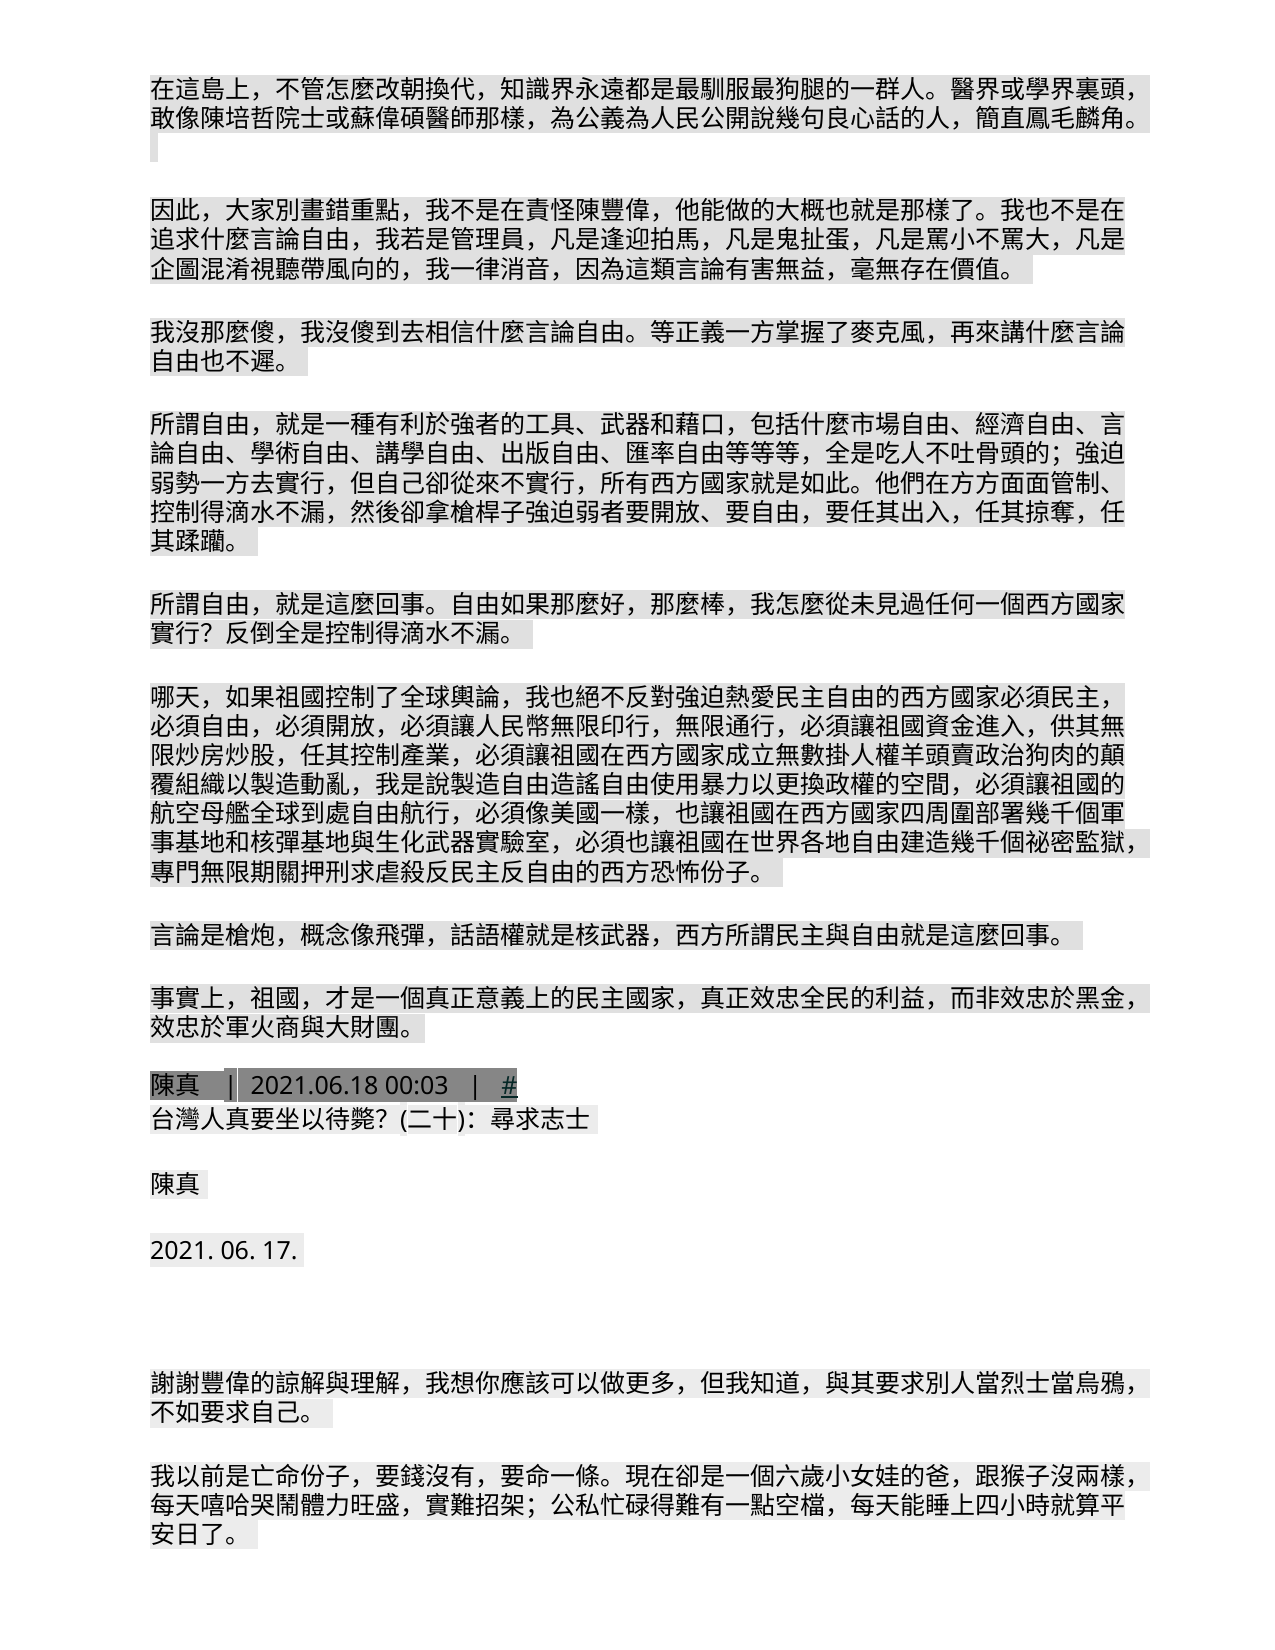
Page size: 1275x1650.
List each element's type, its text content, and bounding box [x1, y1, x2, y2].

text 陳真 | 2021.06.18 00:03 | # [150, 1068, 1125, 1102]
text 台灣人真要坐以待斃？(二十)：尋求志士 陳真 2021. 06. 17. 謝謝豐偉的諒解與理解，我想你應該可以做更多，但我知道，與其要求別人當烈士當烏鴉，不如要求自己。 我以前是亡命份子，要錢沒有，要命一條。現在卻是一個六歲小女娃的爸，跟猴子沒兩樣，每天嘻哈哭鬧體力旺盛，實難招架；公私忙碌得難有一點空檔，每天能睡上四小時就算平安日了。 以前一人做事一人當，槍炮黑牢刑求全不怕，大不了一死，現在卻得承擔家庭角色；別說死，就連坐個幾星期的牢恐怕都是一項災難，而且醫院門診就得開天窗；再加上生活孤立，人口單薄，每天忙到爆炸，很難義無反顧。 目前我能做的，也就只是很窩囊地罵兩聲，只能期待各方志士挺身而出，去給這個人渣黨及美國在台軍政府一點真正的壓力，或是期待祖國早日解放台灣，掙脫殖民地位，拯救陷於水火的台灣同胞。 但是，期待祖國畢竟太慢了，自己養出來的台奸人渣，還是得應該自己對付。 以前會砍頭的蔣家軍事統治年代，後果再恐怖的事都敢做了，現在這種搞詐騙的黑金年代，大家卻反而溫溫吞吞；所謂抗議，往往議而不抗，全是鍵盤作業。好人越客氣，人渣就越囂張。 在此尋求志士數十名，保證不會砍頭，也不至於數年或數十年重罪，但是，坐個一年半載的黑牢或許難免。當然，這還是得看你打算怎麼做，也許你可以做得更委婉一點，就不會有太長的刑期，像巴勒網這樣，頂多關兩天就出來了。 不過，重點是人數至少也要有十幾個，才有可能持續接力進行，對方才會有壓力。反抗方法應該很多，特別是住台北的人，不妨以蒼生為念，嚴肅考慮一下。先把方法訂出來，公開給大家知道，看看有多少支持者，看看可不可行。 巴勒網曾經做過幾次接力靜站，曾經逼得以色列駐台代表打電話給我，大吐苦水，從六日戰爭開始講起，談了一個多小時，結論是要求我們撤退。我沒答應，他就打電話給警政署，把我抓起來移送法辦。 但我後來不起訴，因為我們每次抗議現場僅維持兩人，不構成集遊法三人以上的犯罪要件。 參與者或帶頭者，不妨先把自己能夠付得起的最大代價想清楚，然後就在那個代價範圍內去做活動。在英國，抗爭也經常是這樣，分成 "合法" 與 "以身試法" 兩組，大家先想好自己的付出上限，不方便坐牢的就不要去做有可能坐牢之事。 如果有我可以參與的抗議方式，我可以每個月從高雄北上支援一或二次。但我個人生性木訥，言語笨拙，既不會演說，更不習慣吵吵鬧鬧的推擠抗爭方式，畢竟現場警察並不是我們的敵人；展現意志並不是靠大小聲，而是靠毅力與堅持。 我自己目前的尺度是不坐牢。等小孩大了，不再事事得依靠父母，我的尺度也許就可以再大一點。 台灣這塊土地養我育我，人們向來待我不薄，我為它、為眾人、同時也為自己和自己的家人，付出一點體力和時間，也是應該的。將來比較能夠自由身時，就能付出更多。 各位志士不妨想想看要不要挺身而出！每個人有他自己的生活難處，沒法勉強，也不應勉強，從來沒有勉強他人當烈士的道理。但是，如果你自身生活狀況允許出一點小事，坐個小黑牢，不會影響你的家庭與工作時，何不考慮挺身而出？ 因為，如果連這麼泯滅人性的惡行大家都能縱容，那麼，還有什麼惡事是無法忍受的？還有什麼更大的邪惡之事是人渣們和他們的美國主子幹不出來的？ 我想過一些方法，比方說，拿一張白紙，上頭寫些話給人渣們，走路經過或開車經過AIT或總督府時，就把信件揉成一團往機構丟(揉成一團才丟得遠)。一兩個人做這事沒什麼意義，但是，假若有成千上百人或 "人次"，持續這樣做時，總會有一點壓力吧。 它太容易執行了，完全就是舉手之勞。而且，親自送信給走狗總督和美國駐台軍政府總不犯法吧？大不了算是亂丟垃圾，罰個三、五百元。 但是，切記信件勿有恐嚇性內容，以免被人渣黨以更大罪名整肅。你就寫個比方說 "人命關天，疫苗優先"、"謀財害命，泯滅天良" 等等。 總之，各方仁人志士，何不想想辦法？看能做點什麼，讓台灣人民能夠儘早獲得充足的合格疫苗，免於死亡、傷病和恐懼，免於身家財產的無限耗損，免於被迫充當黑心土產疫苗的實驗品。 [150, 1102, 1125, 1549]
text 台灣人真要坐以待斃？(十九)：你是順民嗎？ 陳真 2021. 06. 17. 陳豐偉念高中時我就認識了，很有才華，算是很早期的黨外支持者，後來變成高醫學弟，小我六屆。 醫師公會群組的事，重點不是在他，而是在於 "大家"，也許也包括你我各位。我先前那幾篇文字 (編號十四到十八) 重點不在於所謂言論自由 (我根本不相信也不喜歡這東西)，而是在於順民。台灣人真是太乖了，都已經被歹徒論斤稱兩給賣了，還很開心地幫人家數鈔票。 美國與人渣黨藉疫情公然謀財害命之事，若發生在其他任何社會或國家，後果必然很嚴重，反抗一定很激烈。比方說，若是發生在南韓，我看政權恐怕得垮台，政客得坐穿牢底，因為像美國與人渣黨這些撒旦信徒之所作所為，已經遠遠超過道德底線，喪盡天良，泯滅人性。 但是，台灣人卻連公開罵兩聲都不敢，特別是知識界更是猥瑣，例如醫界和學界，全世界真的很難找到如此窩囊馴服的一群人。你看，比方說醫師公會，別說對黨開罵，就連溫柔地 "建議" 一下人渣黨別再阻擋疫苗也不敢。不但連這樣也不敢，甚至乖得像龜孫子似的，爭相討好，言行舉止非常窩囊，動不動就長官好，長官棒，長官辛苦了，謝謝長官，長官息怒，長官請指示....整個心態很扭曲，完全沒有做為一個 "人" 應有的基本道德感與義憤。 在這島上，不管怎麼改朝換代，知識界永遠都是最馴服最狗腿的一群人。醫界或學界裏頭，敢像陳培哲院士或蘇偉碩醫師那樣，為公義為人民公開說幾句良心話的人，簡直鳳毛麟角。 因此，大家別畫錯重點，我不是在責怪陳豐偉，他能做的大概也就是那樣了。我也不是在追求什麼言論自由，我若是管理員，凡是逢迎拍馬，凡是鬼扯蛋，凡是罵小不罵大，凡是企圖混淆視聽帶風向的，我一律消音，因為這類言論有害無益，毫無存在價值。 我沒那麼傻，我沒傻到去相信什麼言論自由。等正義一方掌握了麥克風，再來講什麼言論自由也不遲。 所謂自由，就是一種有利於強者的工具、武器和藉口，包括什麼市場自由、經濟自由、言論自由、學術自由、講學自由、出版自由、匯率自由等等等，全是吃人不吐骨頭的；強迫弱勢一方去實行，但自己卻從來不實行，所有西方國家就是如此。他們在方方面面管制、控制得滴水不漏，然後卻拿槍桿子強迫弱者要開放、要自由，要任其出入，任其掠奪，任其蹂躪。 所謂自由，就是這麼回事。自由如果那麼好，那麼棒，我怎麼從未見過任何一個西方國家實行？反倒全是控制得滴水不漏。 哪天，如果祖國控制了全球輿論，我也絕不反對強迫熱愛民主自由的西方國家必須民主，必須自由，必須開放，必須讓人民幣無限印行，無限通行，必須讓祖國資金進入，供其無限炒房炒股，任其控制產業，必須讓祖國在西方國家成立無數掛人權羊頭賣政治狗肉的顛覆組織以製造動亂，我是說製造自由造謠自由使用暴力以更換政權的空間，必須讓祖國的航空母艦全球到處自由航行，必須像美國一樣，也讓祖國在西方國家四周圍部署幾千個軍事基地和核彈基地與生化武器實驗室，必須也讓祖國在世界各地自由建造幾千個祕密監獄，專門無限期關押刑求虐殺反民主反自由的西方恐怖份子。 言論是槍炮，概念像飛彈，話語權就是核武器，西方所謂民主與自由就是這麼回事。 事實上，祖國，才是一個真正意義上的民主國家，真正效忠全民的利益，而非效忠於黑金，效忠於軍火商與大財團。 [150, 75, 1125, 1043]
